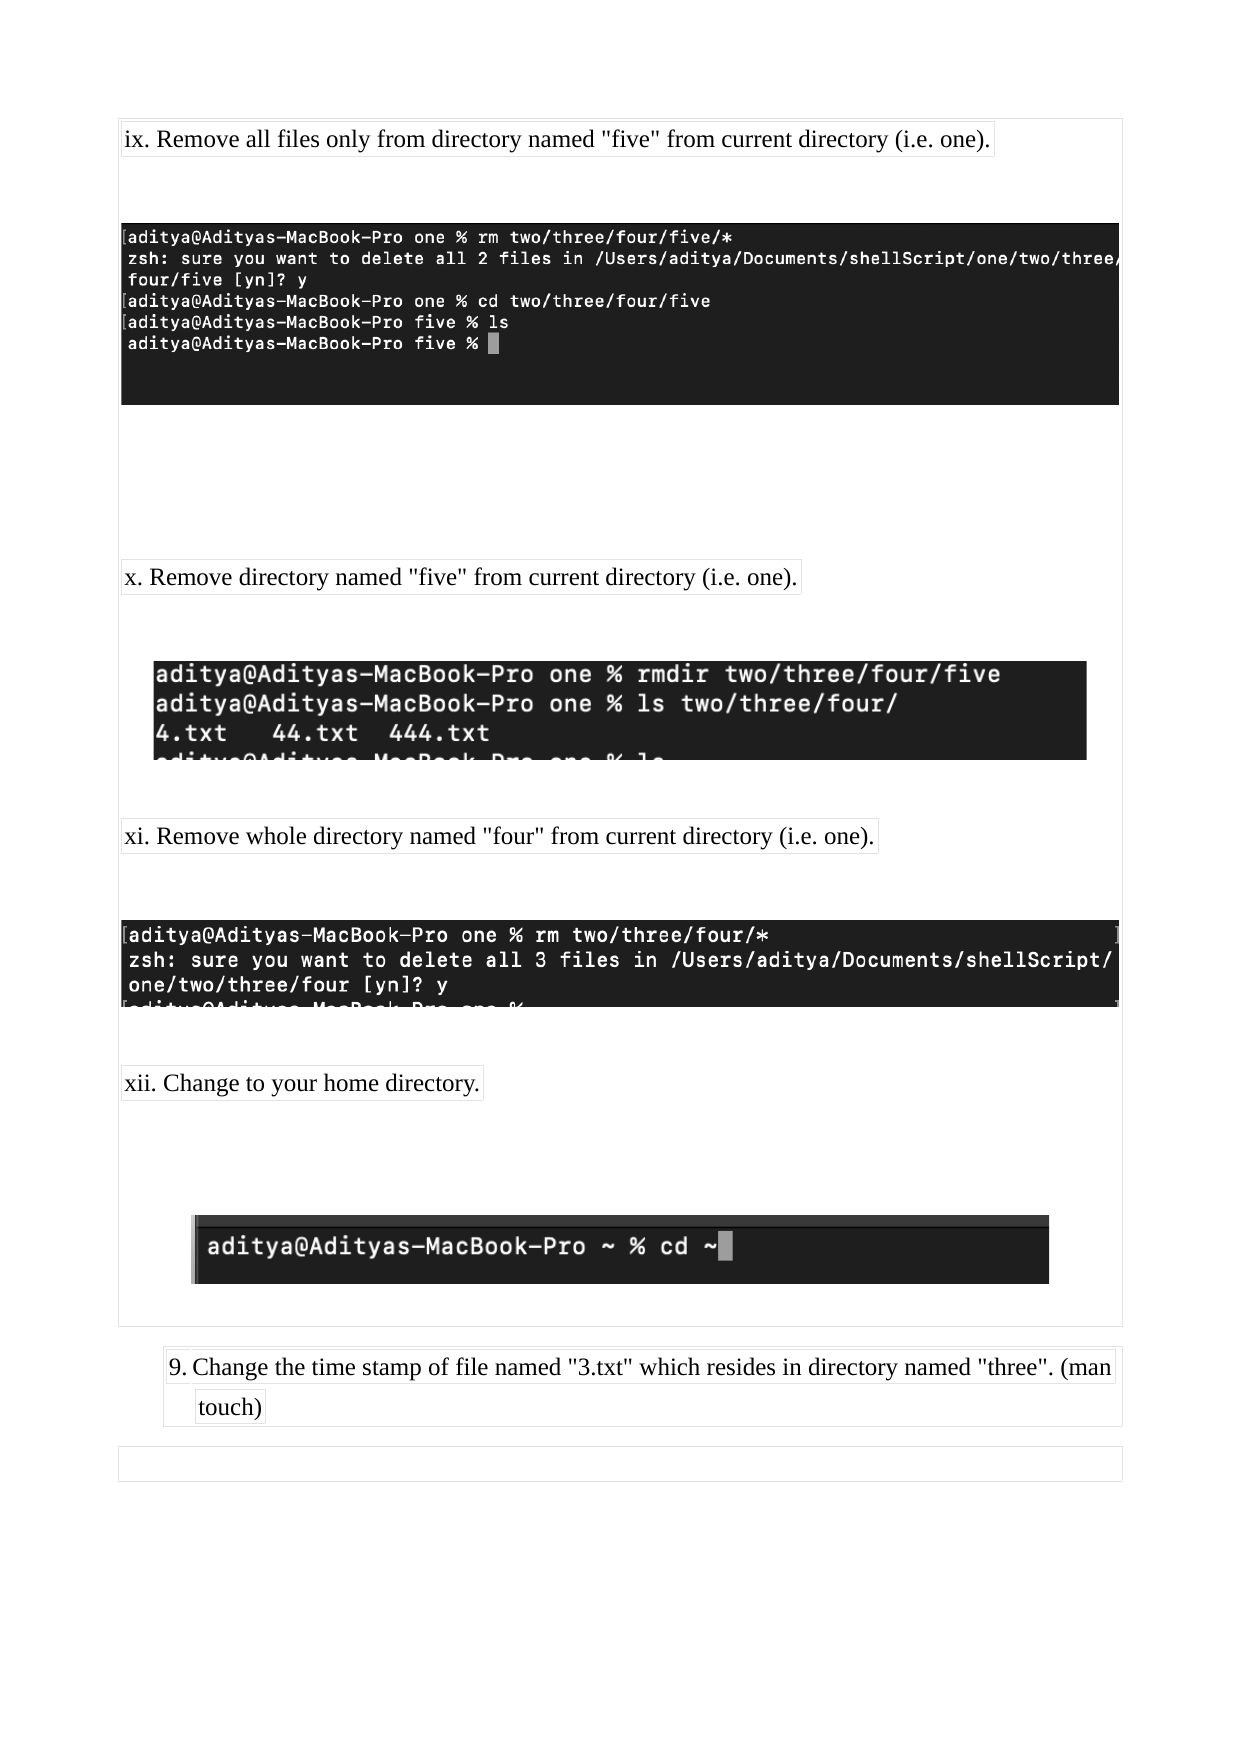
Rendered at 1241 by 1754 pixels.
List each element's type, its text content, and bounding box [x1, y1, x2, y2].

picture [153, 661, 1087, 760]
text x. Remove directory named "five" from current directory (i.e. one). [119, 556, 1122, 594]
list Change the time stamp of file named "3.txt" which resides in directory named "three". (man touch) [164, 1347, 1122, 1426]
text xii. Change to your home directory. [119, 1062, 1122, 1100]
text xi. Remove whole directory named "four" from current directory (i.e. one). [119, 815, 1122, 853]
picture [191, 1215, 1050, 1284]
picture [121, 920, 1119, 1007]
picture [121, 223, 1119, 405]
text ix. Remove all files only from directory named "five" from current directory (i.e. one). [119, 119, 1122, 156]
